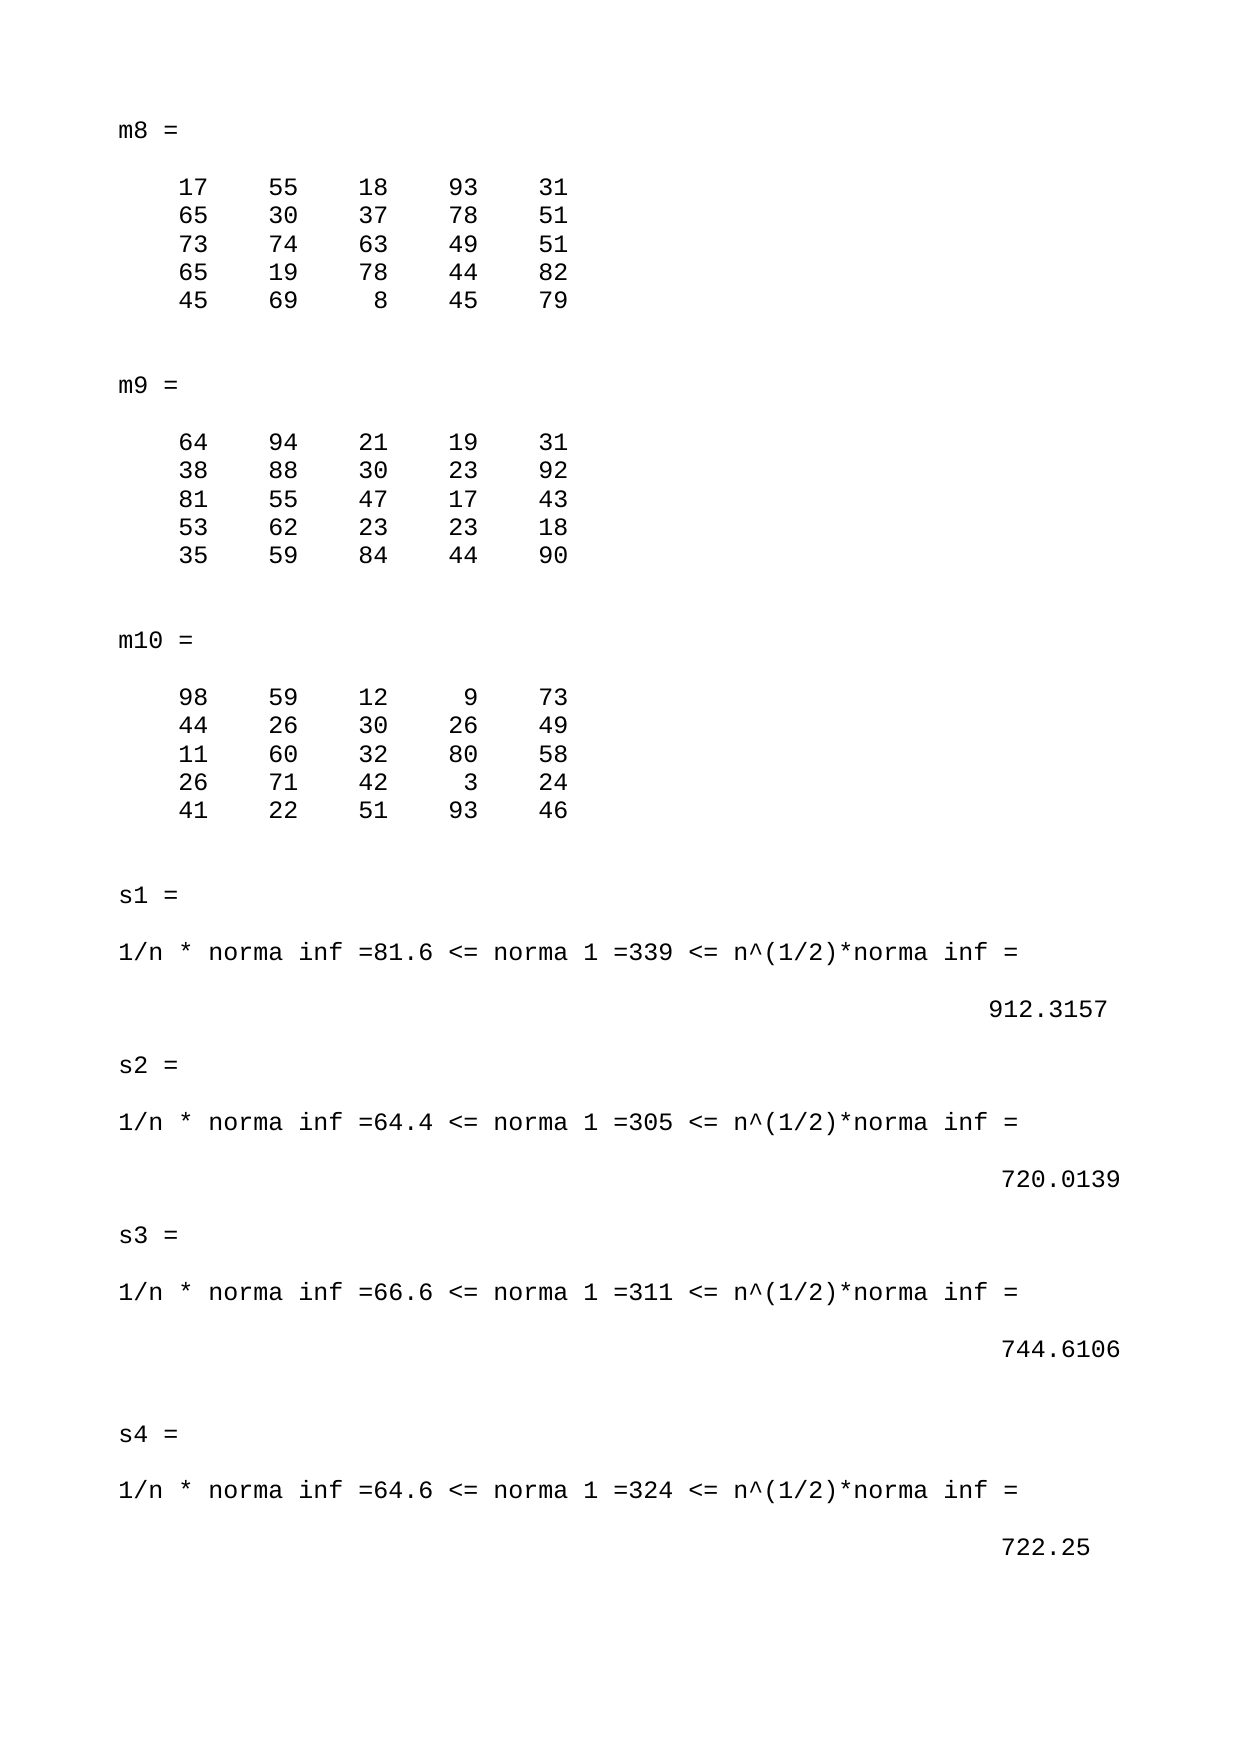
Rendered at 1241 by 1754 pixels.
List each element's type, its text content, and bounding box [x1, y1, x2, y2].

text 1/n * norma inf =64.6 <= norma 1 =324 <= n^(1/2)*norma inf = [118, 1478, 1122, 1506]
text s2 = [118, 1053, 1122, 1081]
text s3 = [118, 1223, 1122, 1251]
text 1/n * norma inf =66.6 <= norma 1 =311 <= n^(1/2)*norma inf = [118, 1280, 1122, 1308]
text m9 = [118, 373, 1122, 401]
text 35 59 84 44 90 [118, 543, 1122, 571]
text 912.3157 [118, 996, 1122, 1025]
text s4 = [118, 1421, 1122, 1450]
text m8 = [118, 118, 1122, 146]
text 720.0139 [118, 1166, 1122, 1195]
text 26 71 42 3 24 [118, 770, 1122, 798]
text 1/n * norma inf =64.4 <= norma 1 =305 <= n^(1/2)*norma inf = [118, 1110, 1122, 1138]
text 45 69 8 45 79 [118, 288, 1122, 316]
text 722.25 [118, 1535, 1122, 1563]
text 73 74 63 49 51 [118, 231, 1122, 260]
text 17 55 18 93 31 [118, 175, 1122, 203]
text 41 22 51 93 46 [118, 798, 1122, 826]
text 44 26 30 26 49 [118, 713, 1122, 741]
text m10 = [118, 628, 1122, 656]
text 65 30 37 78 51 [118, 203, 1122, 231]
text 1/n * norma inf =81.6 <= norma 1 =339 <= n^(1/2)*norma inf = [118, 940, 1122, 968]
text 81 55 47 17 43 [118, 486, 1122, 515]
text 53 62 23 23 18 [118, 515, 1122, 543]
text 744.6106 [118, 1336, 1122, 1365]
text s1 = [118, 883, 1122, 911]
text 65 19 78 44 82 [118, 260, 1122, 288]
text 98 59 12 9 73 [118, 685, 1122, 713]
text 11 60 32 80 58 [118, 741, 1122, 770]
text 64 94 21 19 31 [118, 430, 1122, 458]
text 38 88 30 23 92 [118, 458, 1122, 486]
